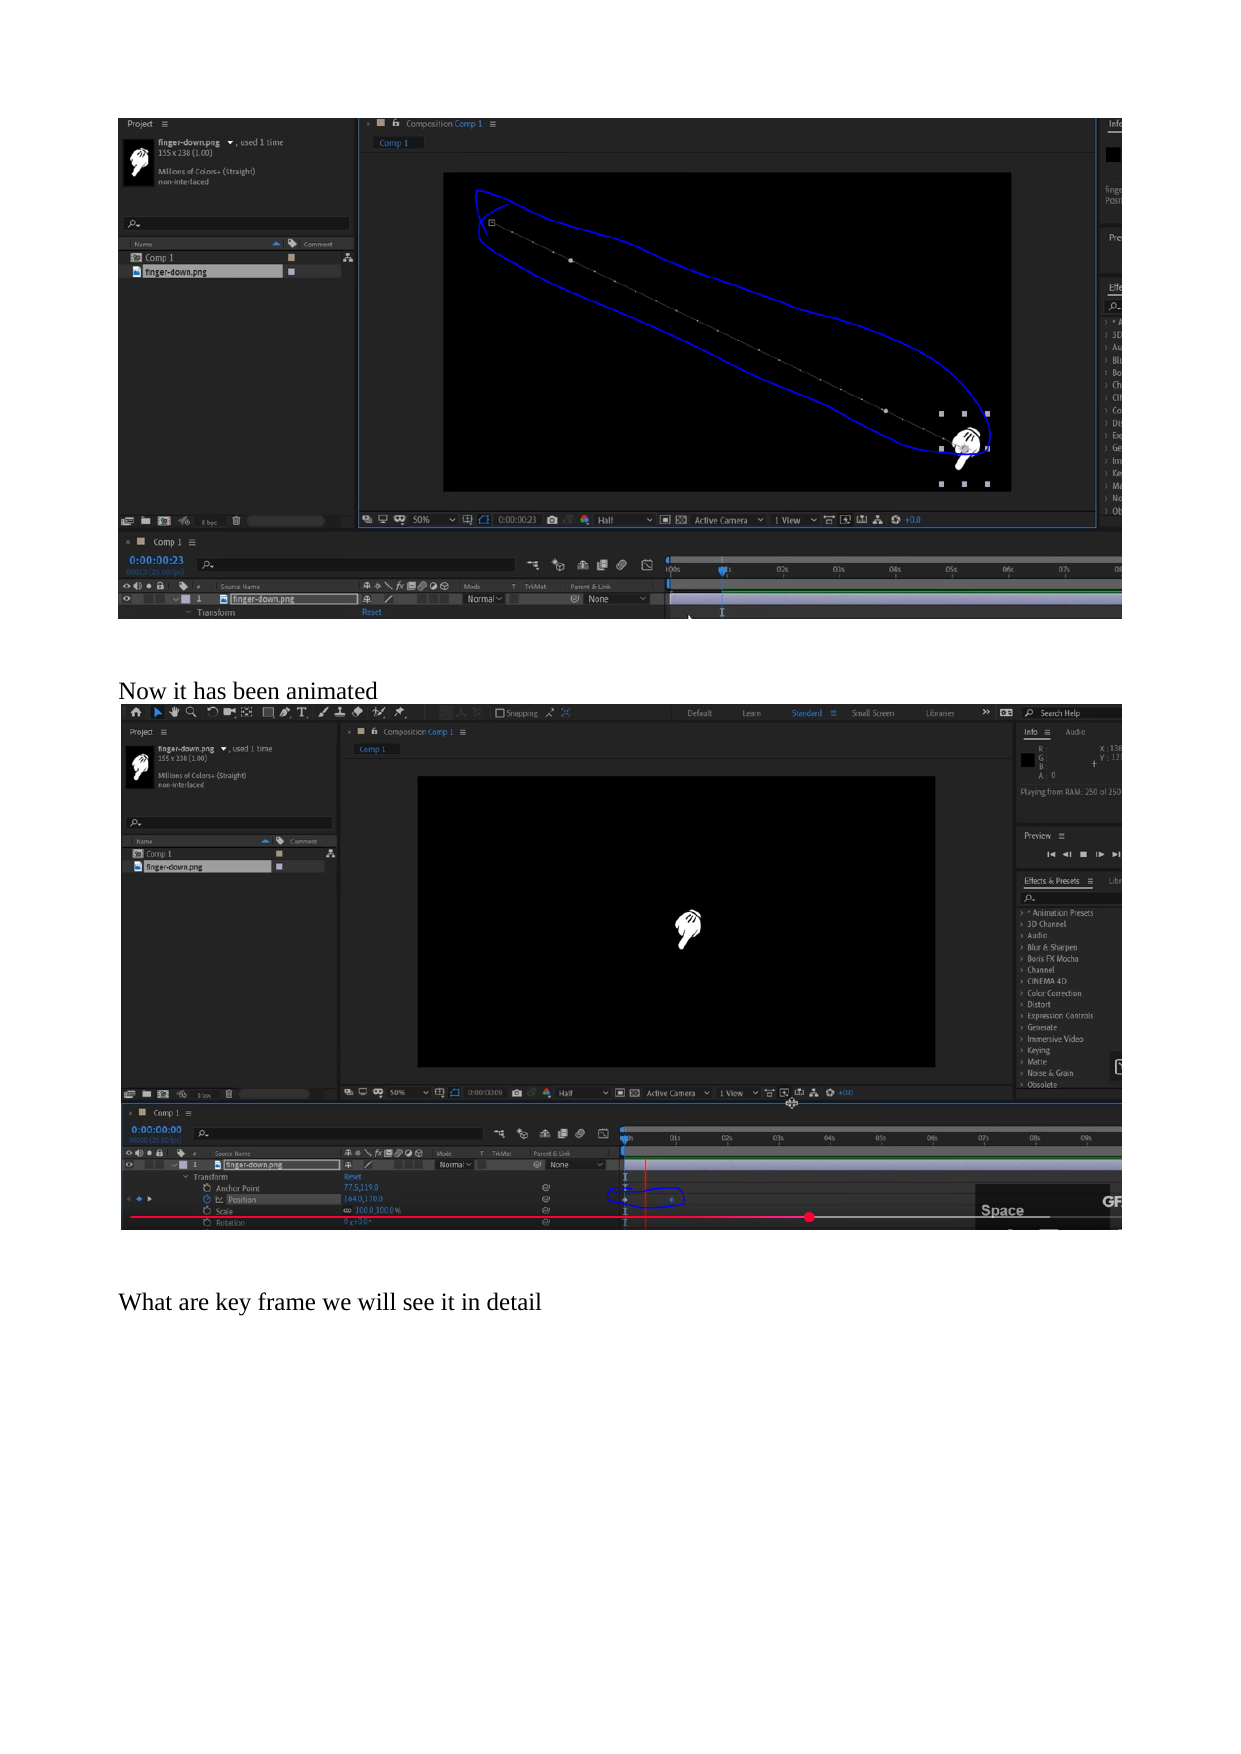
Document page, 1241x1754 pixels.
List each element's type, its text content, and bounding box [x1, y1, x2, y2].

picture [118, 704, 1122, 1230]
picture [118, 118, 1122, 619]
text Now it has been animated [118, 676, 1122, 704]
text What are key frame we will see it in detail [118, 1287, 1122, 1316]
